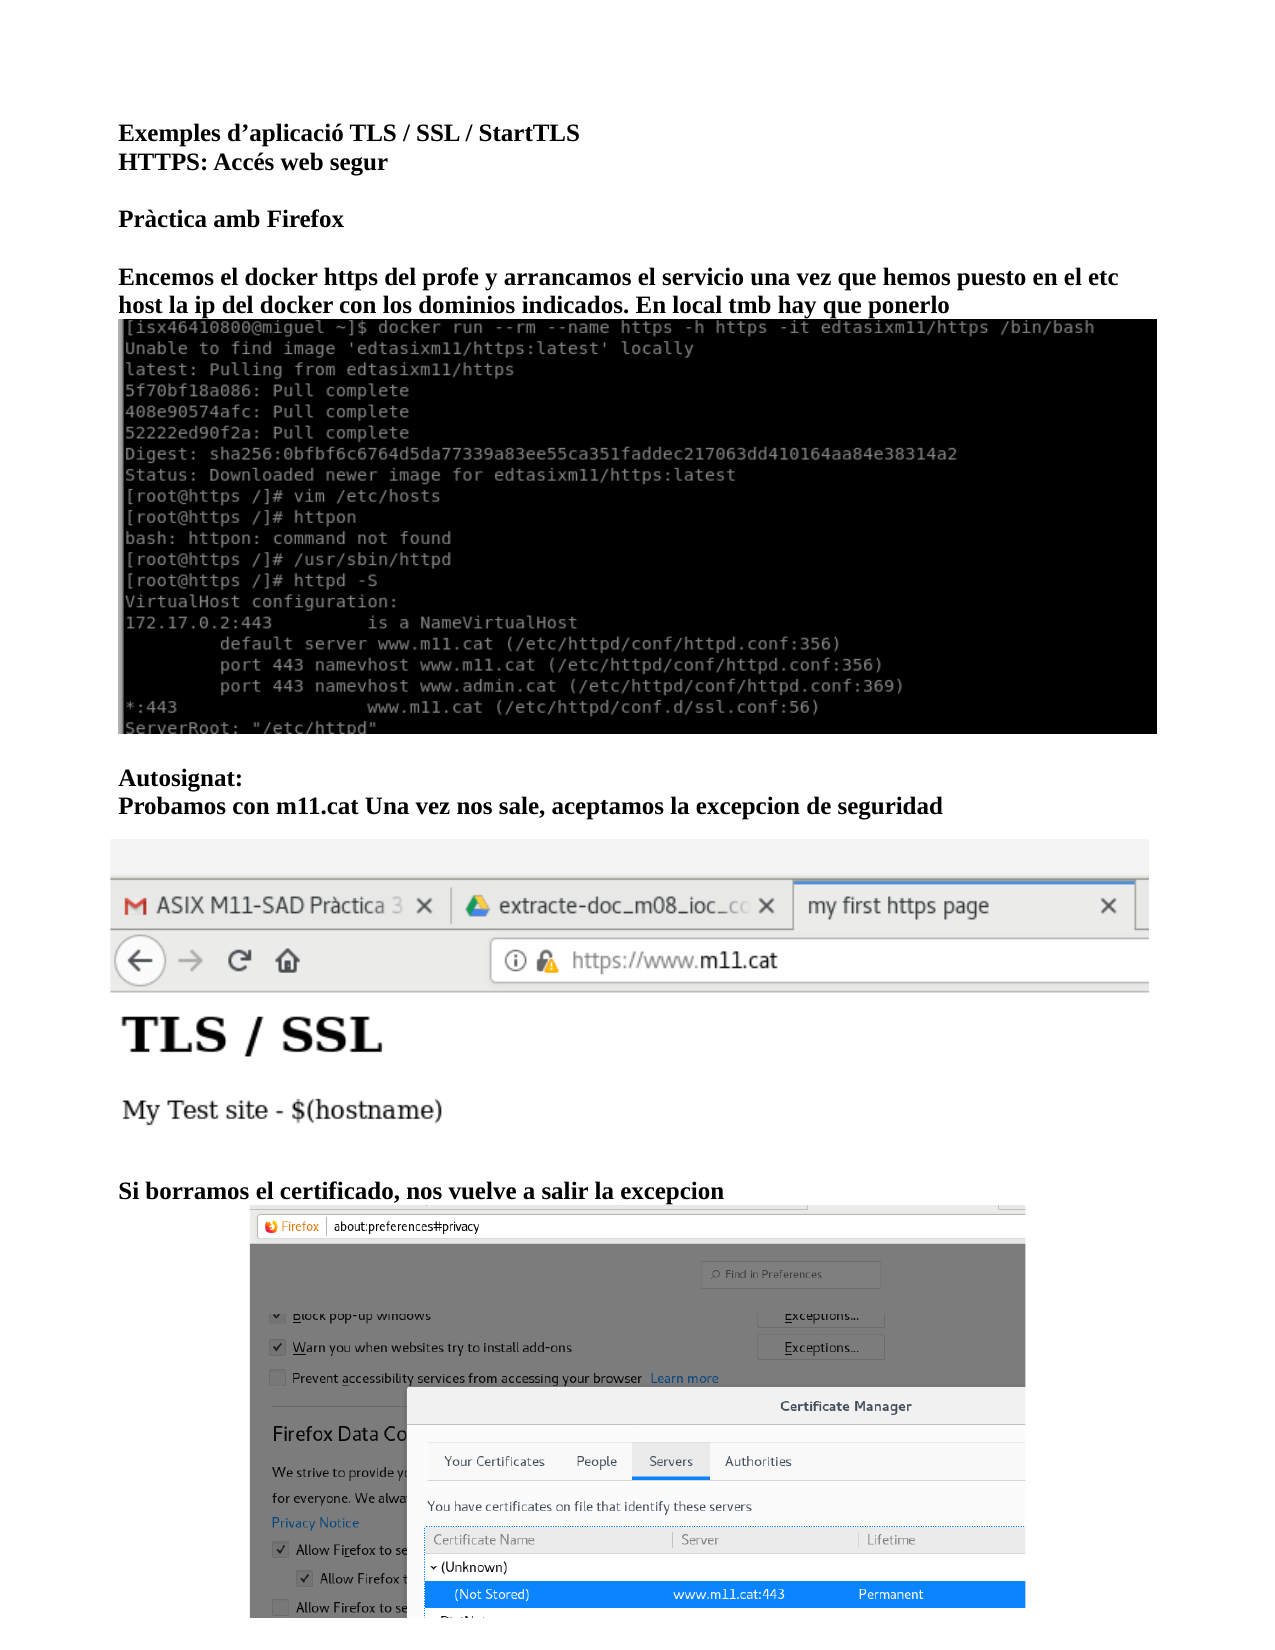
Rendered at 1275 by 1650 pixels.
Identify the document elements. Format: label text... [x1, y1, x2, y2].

picture [249, 1205, 1026, 1618]
text Exemples d’aplicació TLS / SSL / StartTLS [118, 118, 1157, 147]
text Pràctica amb Firefox [118, 204, 1157, 233]
text Autosignat: [118, 763, 1157, 791]
text Si borramos el certificado, nos vuelve a salir la excepcion [118, 1176, 1157, 1205]
picture [110, 839, 1149, 1148]
text HTTPS: Accés web segur [118, 147, 1157, 176]
text Encemos el docker https del profe y arrancamos el servicio una vez que hemos puesto en el etc host la ip del docker con los dominios indicados. En local tmb hay que ponerlo [118, 262, 1157, 319]
picture [118, 319, 1157, 734]
text Probamos con m11.cat Una vez nos sale, aceptamos la excepcion de seguridad [118, 791, 1157, 820]
